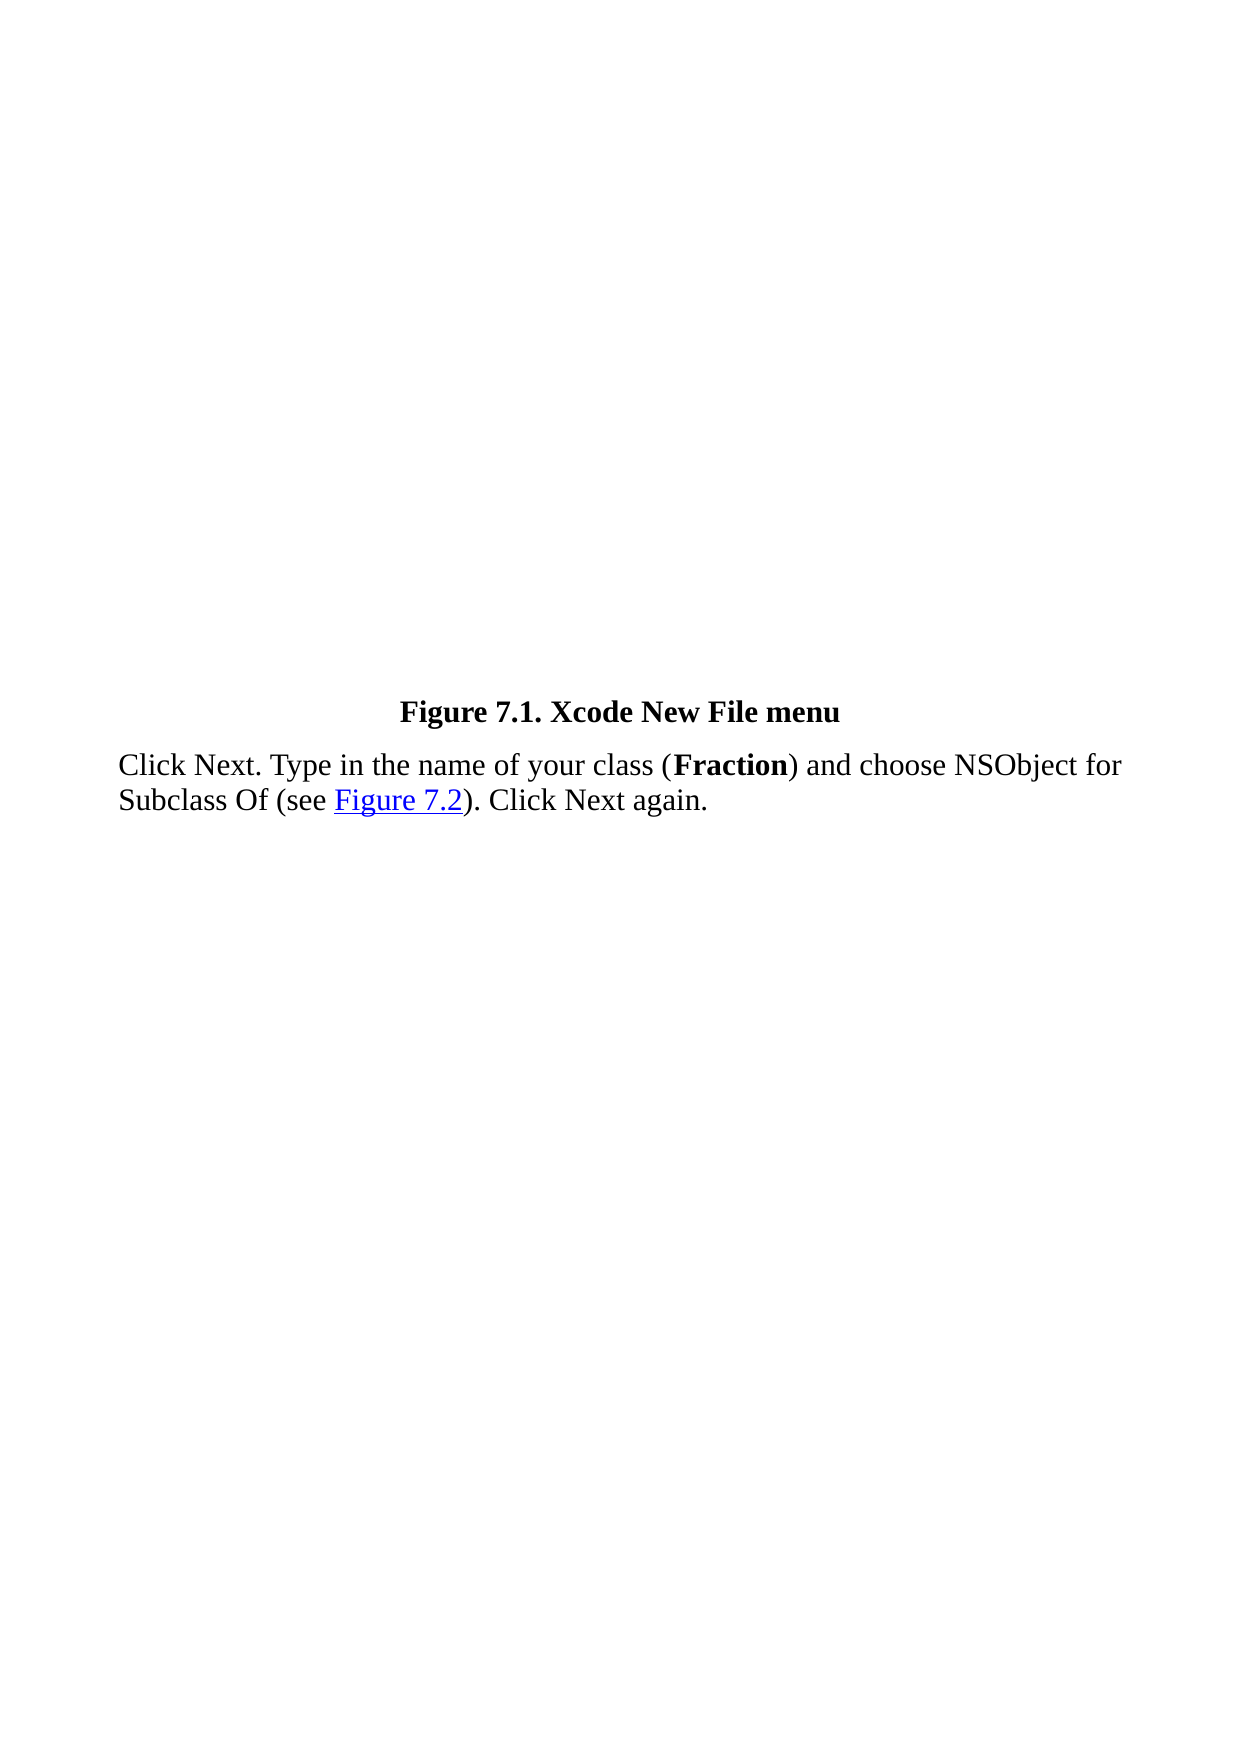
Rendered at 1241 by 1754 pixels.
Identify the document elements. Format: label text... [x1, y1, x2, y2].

text Figure 7.1. Xcode New File menu [118, 693, 1122, 729]
text Click Next. Type in the name of your class (Fraction) and choose NSObject for Subclass Of (see Figure 7.2). Click Next again. [118, 746, 1122, 818]
